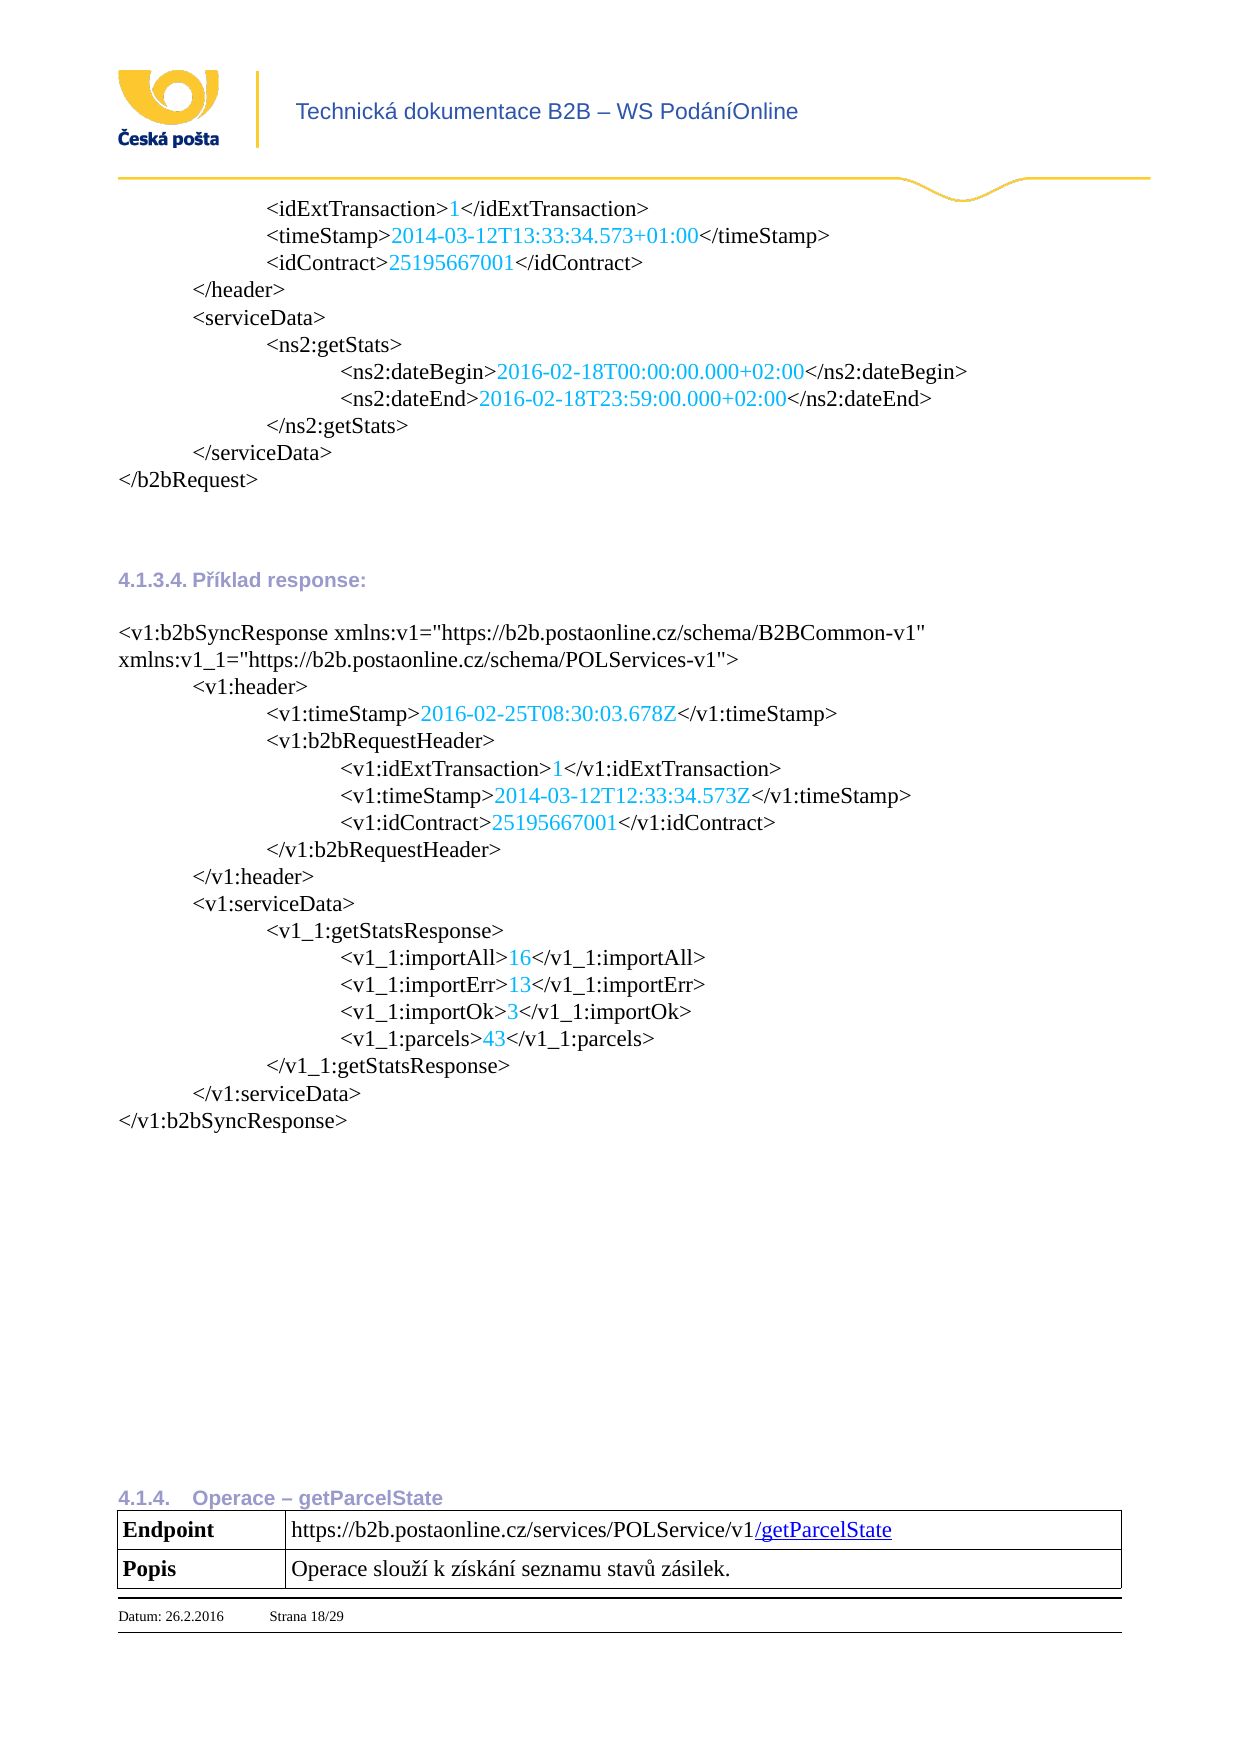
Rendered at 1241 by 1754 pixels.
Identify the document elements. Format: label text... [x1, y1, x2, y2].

picture [118, 70, 219, 148]
text <v1:header> [118, 673, 1122, 700]
text <v1:b2bRequestHeader> [118, 727, 1122, 754]
text <v1_1:importErr>13</v1_1:importErr> [118, 971, 1122, 998]
text <timeStamp>2014-03-12T13:33:34.573+01:00</timeStamp> [118, 222, 1122, 249]
table_header https://b2b.postaonline.cz/services/POLService/v1/getParcelState [286, 1511, 1121, 1548]
text <v1:idContract>25195667001</v1:idContract> [118, 808, 1122, 836]
picture [118, 177, 1151, 202]
text <v1_1:importOk>3</v1_1:importOk> [118, 998, 1122, 1025]
text </v1:serviceData> [118, 1079, 1122, 1106]
text <v1:b2bSyncResponse xmlns:v1="https://b2b.postaonline.cz/schema/B2BCommon-v1" xmlns:v1_1="https://b2b.postaonline.cz/schema/POLServices-v1"> [118, 619, 1122, 673]
picture [255, 71, 261, 148]
text <idExtTransaction>1</idExtTransaction> [118, 195, 1122, 222]
subtitle Příklad response: [118, 568, 1122, 592]
text <v1:idExtTransaction>1</v1:idExtTransaction> [118, 754, 1122, 781]
text <v1:timeStamp>2014-03-12T12:33:34.573Z</v1:timeStamp> [118, 781, 1122, 808]
text </v1:b2bRequestHeader> [118, 836, 1122, 863]
text </ns2:getStats> [118, 412, 1122, 439]
text </header> [118, 276, 1122, 303]
text </serviceData> [118, 439, 1122, 466]
text </v1:header> [118, 863, 1122, 890]
table_cell Operace slouží k získání seznamu stavů zásilek. [286, 1550, 1121, 1588]
text </v1_1:getStatsResponse> [118, 1052, 1122, 1079]
text <idContract>25195667001</idContract> [118, 249, 1122, 276]
text <ns2:dateBegin>2016-02-18T00:00:00.000+02:00</ns2:dateBegin> [118, 357, 1122, 384]
table_header Endpoint [118, 1511, 285, 1548]
subtitle Operace – getParcelState [118, 1486, 1122, 1509]
text <v1_1:getStatsResponse> [118, 917, 1122, 944]
text <v1:serviceData> [118, 890, 1122, 917]
text <serviceData> [118, 303, 1122, 330]
text </b2bRequest> [118, 466, 1122, 493]
text <v1:timeStamp>2016-02-25T08:30:03.678Z</v1:timeStamp> [118, 700, 1122, 727]
table_cell Popis [118, 1550, 285, 1588]
text <v1_1:parcels>43</v1_1:parcels> [118, 1025, 1122, 1052]
text <v1_1:importAll>16</v1_1:importAll> [118, 944, 1122, 971]
text </v1:b2bSyncResponse> [118, 1106, 1122, 1133]
text <ns2:dateEnd>2016-02-18T23:59:00.000+02:00</ns2:dateEnd> [118, 384, 1122, 412]
text <ns2:getStats> [118, 330, 1122, 357]
